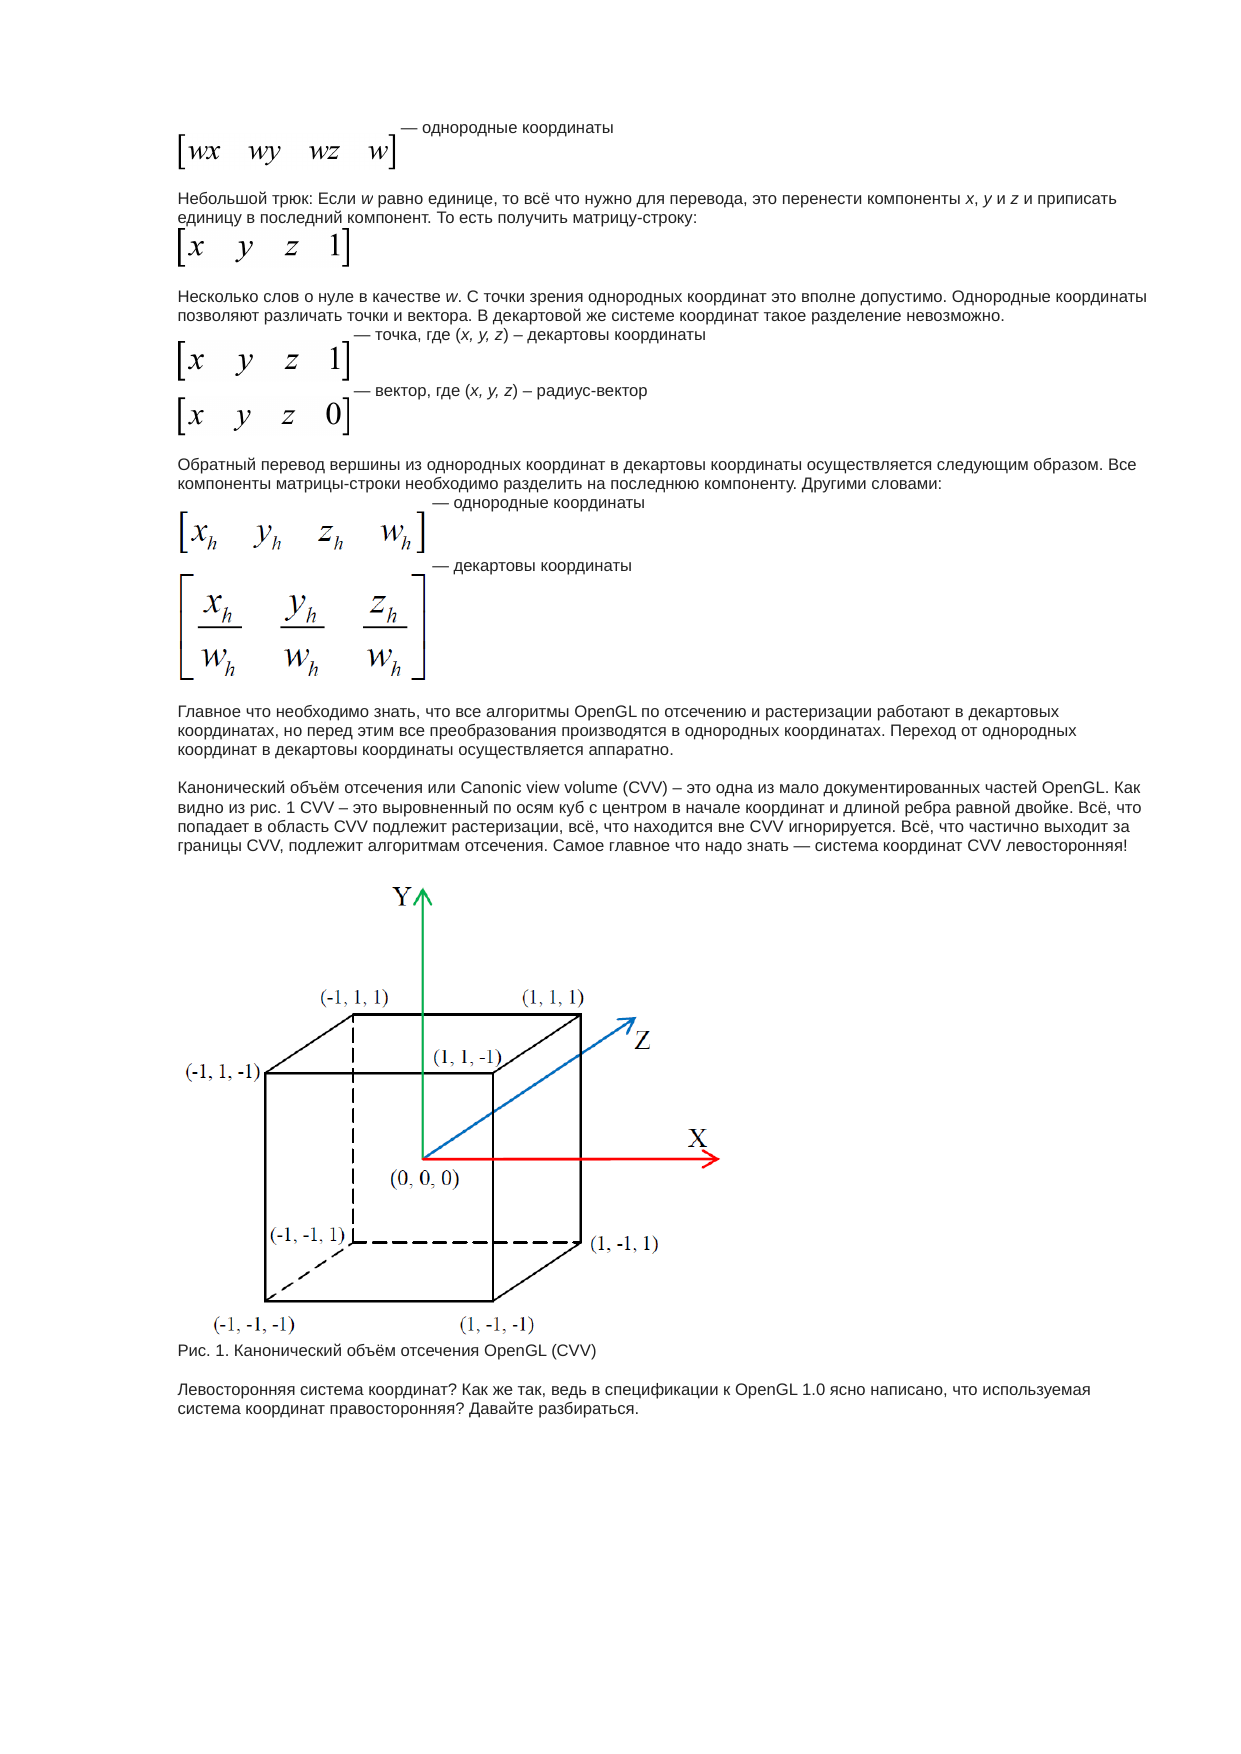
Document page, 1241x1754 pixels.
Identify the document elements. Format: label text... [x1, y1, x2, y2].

text — однородные координаты Небольшой трюк: Если w равно единице, то всё что нужно для перевода, это перенести компоненты x, y и z и приписать единицу в последний компонент. То есть получить матрицу-строку: Несколько слов о нуле в качестве w. С точки зрения однородных координат это вполне допустимо. Однородные координаты позволяют различать точки и вектора. В декартовой же системе координат такое разделение невозможно. — точка, где (x, y, z) – декартовы координаты — вектор, где (x, y, z) – радиус-вектор Обратный перевод вершины из однородных координат в декартовы координаты осуществляется следующим образом. Все компоненты матрицы-строки необходимо разделить на последнюю компоненту. Другими словами: — однородные координаты — декартовы координаты Главное что необходимо знать, что все алгоритмы OpenGL по отсечению и растеризации работают в декартовых координатах, но перед этим все преобразования производятся в однородных координатах. Переход от однородных координат в декартовы координаты осуществляется аппаратно. Канонический объём отсечения или Canonic view volume (CVV) – это одна из мало документированных частей OpenGL. Как видно из рис. 1 CVV – это выровненный по осям куб с центром в начале координат и длиной ребра равной двойке. Всё, что попадает в область CVV подлежит растеризации, всё, что находится вне CVV игнорируется. Всё, что частично выходит за границы CVV, подлежит алгоритмам отсечения. Самое главное что надо знать — система координат CVV левосторонняя! Рис. 1. Канонический объём отсечения OpenGL (CVV) Левосторонняя система координат? Как же так, ведь в спецификации к OpenGL 1.0 ясно написано, что используемая система координат правосторонняя? Давайте разбираться. [177, 118, 1152, 1437]
